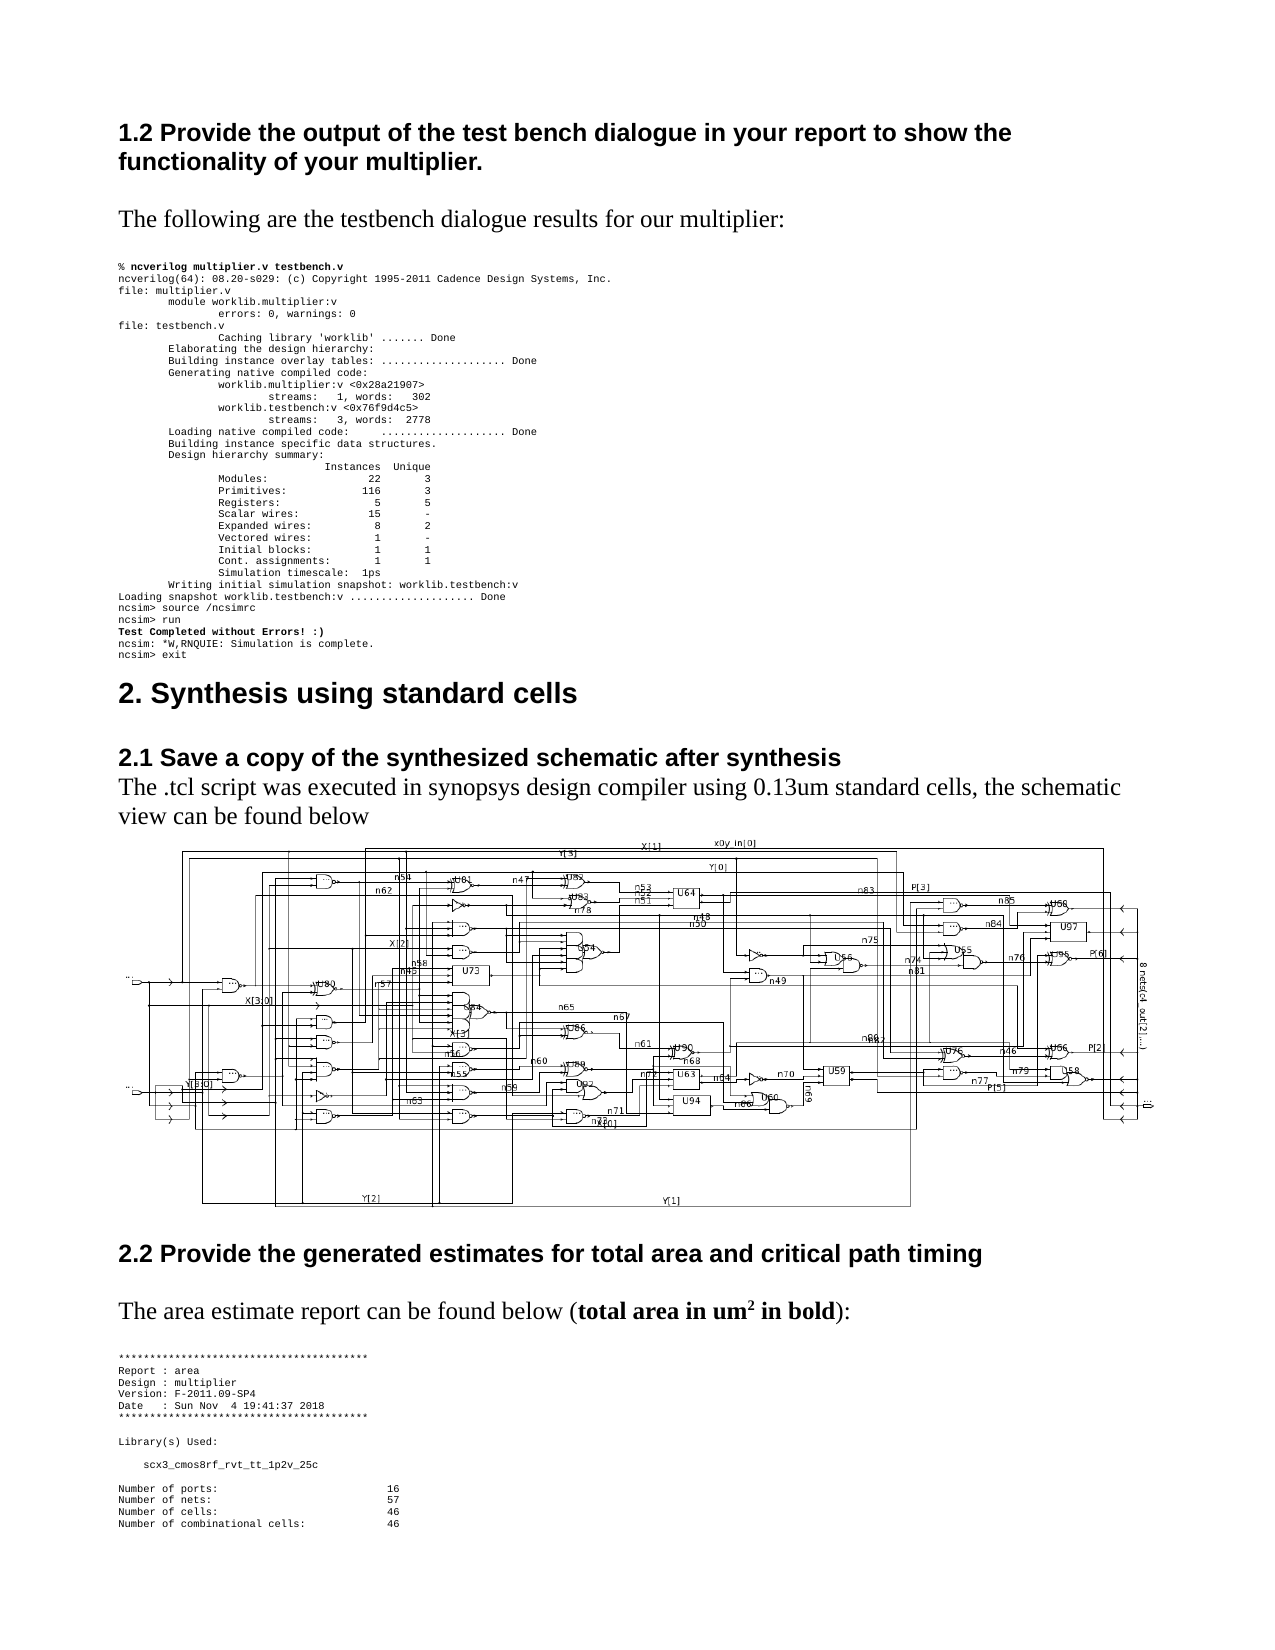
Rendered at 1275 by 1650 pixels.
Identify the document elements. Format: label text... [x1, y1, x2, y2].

text Expanded wires: 8 2 [118, 521, 1157, 533]
text Number of combinational cells: 46 [118, 1519, 1157, 1531]
text The .tcl script was executed in synopsys design compiler using 0.13um standard cells, the schematic view can be found below [118, 772, 1157, 829]
text % ncverilog multiplier.v testbench.v [118, 262, 1157, 274]
text Date : Sun Nov 4 19:41:37 2018 [118, 1401, 1157, 1413]
text Number of cells: 46 [118, 1507, 1157, 1519]
text **************************************** [118, 1413, 1157, 1424]
text Design : multiplier [118, 1377, 1157, 1389]
text Registers: 5 5 [118, 497, 1157, 509]
text Simulation timescale: 1ps [118, 568, 1157, 580]
text Primitives: 116 3 [118, 486, 1157, 497]
text Test Completed without Errors! :) [118, 627, 1157, 638]
text 2.1 Save a copy of the synthesized schematic after synthesis [118, 743, 1157, 772]
text Loading native compiled code: .................... Done [118, 427, 1157, 438]
text scx3_cmos8rf_rvt_tt_1p2v_25c [118, 1460, 1157, 1472]
text Scalar wires: 15 - [118, 509, 1157, 521]
text 1.2 Provide the output of the test bench dialogue in your report to show the functionality of your multiplier. [118, 118, 1157, 176]
text The area estimate report can be found below (total area in um2 in bold): [118, 1296, 1157, 1325]
text file: testbench.v [118, 321, 1157, 332]
text Number of ports: 16 [118, 1483, 1157, 1495]
text file: multiplier.v [118, 285, 1157, 297]
text Library(s) Used: [118, 1436, 1157, 1448]
text Instances Unique [118, 462, 1157, 474]
text ncsim: *W,RNQUIE: Simulation is complete. [118, 638, 1157, 650]
text 2.2 Provide the generated estimates for total area and critical path timing [118, 1239, 1157, 1268]
text errors: 0, warnings: 0 [118, 309, 1157, 321]
text Caching library 'worklib' ....... Done [118, 332, 1157, 344]
text Initial blocks: 1 1 [118, 544, 1157, 556]
text Generating native compiled code: [118, 368, 1157, 379]
text ncsim> run [118, 615, 1157, 627]
text The following are the testbench dialogue results for our multiplier: [118, 204, 1157, 262]
text Modules: 22 3 [118, 474, 1157, 486]
text Elaborating the design hierarchy: [118, 344, 1157, 356]
text Writing initial simulation snapshot: worklib.testbench:v [118, 580, 1157, 591]
text Number of nets: 57 [118, 1495, 1157, 1507]
text Building instance overlay tables: .................... Done [118, 356, 1157, 368]
text ncsim> exit [118, 650, 1157, 662]
text Loading snapshot worklib.testbench:v .................... Done [118, 591, 1157, 603]
text Version: F-2011.09-SP4 [118, 1389, 1157, 1401]
text streams: 1, words: 302 [118, 391, 1157, 403]
text Cont. assignments: 1 1 [118, 556, 1157, 568]
text worklib.multiplier:v <0x28a21907> [118, 379, 1157, 391]
text **************************************** [118, 1354, 1157, 1366]
picture [118, 836, 1157, 1211]
text Design hierarchy summary: [118, 450, 1157, 462]
text streams: 3, words: 2778 [118, 415, 1157, 427]
text module worklib.multiplier:v [118, 297, 1157, 309]
text 2. Synthesis using standard cells [118, 676, 1157, 710]
text Vectored wires: 1 - [118, 533, 1157, 544]
text worklib.testbench:v <0x76f9d4c5> [118, 403, 1157, 415]
text ncsim> source /ncsimrc [118, 603, 1157, 615]
text ncverilog(64): 08.20-s029: (c) Copyright 1995-2011 Cadence Design Systems, Inc. [118, 274, 1157, 285]
text Report : area [118, 1366, 1157, 1377]
text Building instance specific data structures. [118, 438, 1157, 450]
